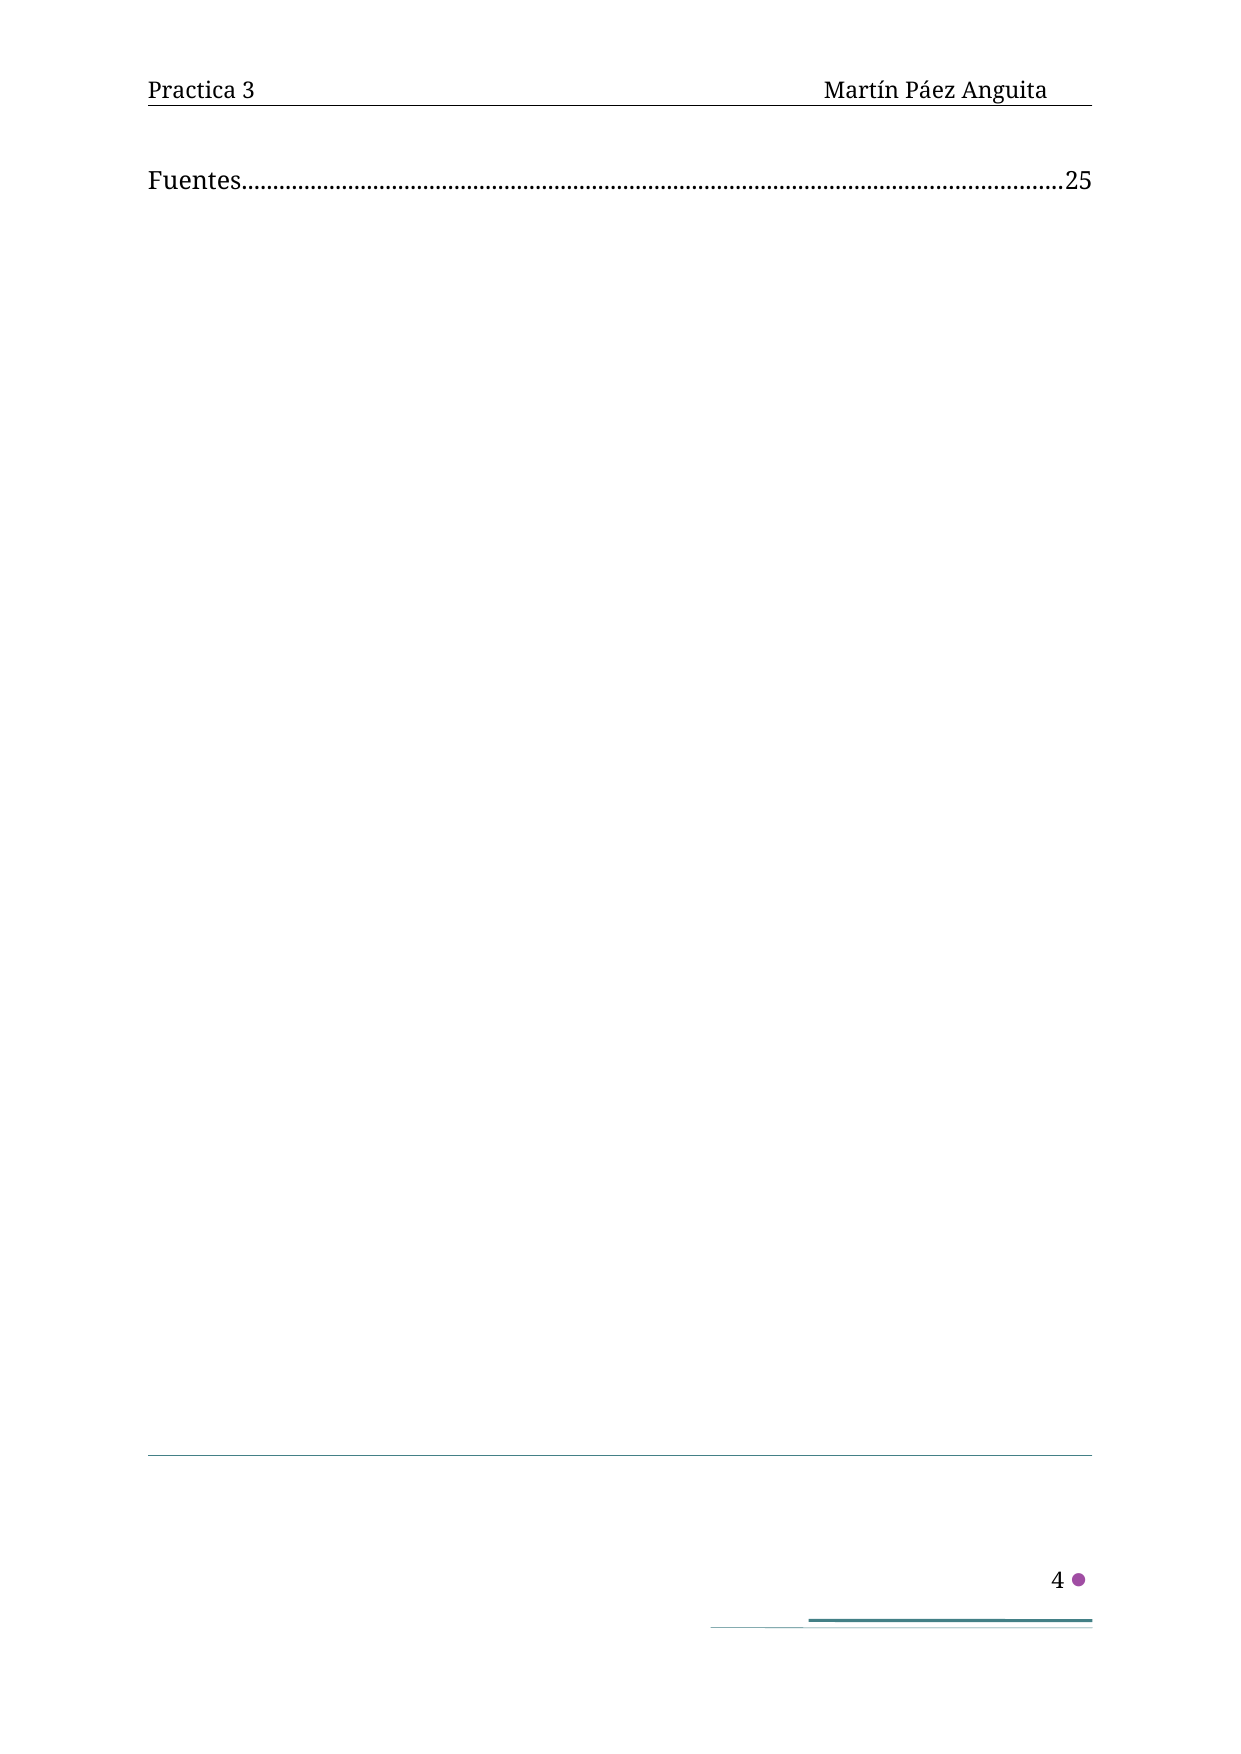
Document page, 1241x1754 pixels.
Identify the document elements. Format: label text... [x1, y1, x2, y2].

text Fuentes 25 [148, 163, 1092, 197]
